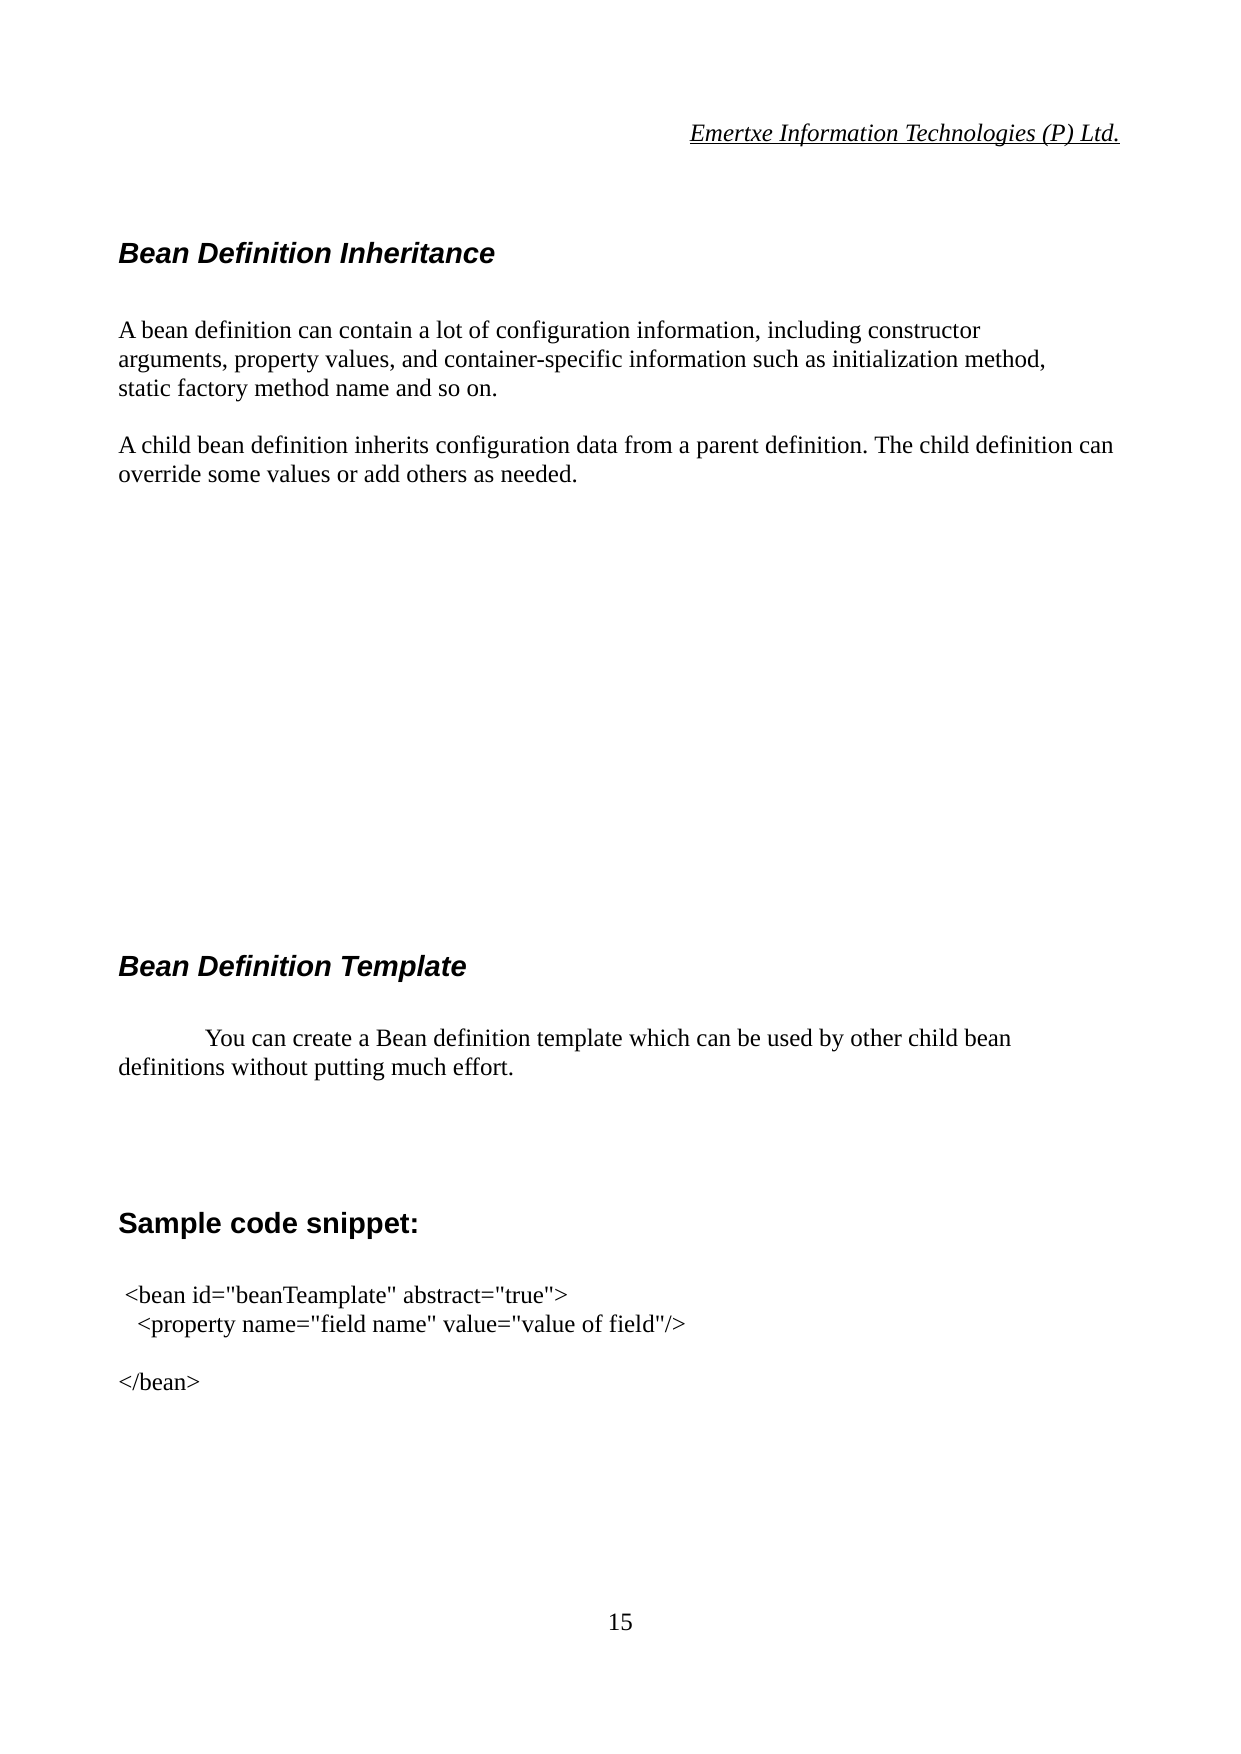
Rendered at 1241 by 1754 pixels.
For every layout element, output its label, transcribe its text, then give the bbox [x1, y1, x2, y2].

subtitle Sample code snippet: [118, 1206, 1122, 1239]
text A child bean definition inherits configuration data from a parent definition. The child definition can override some values or add others as needed. [118, 430, 1122, 488]
text </bean> [118, 1367, 1122, 1396]
text <property name="field name" value="value of field"/> [118, 1309, 1122, 1338]
text You can create a Bean definition template which can be used by other child bean definitions without putting much effort. [118, 1023, 1122, 1081]
subtitle Bean Definition Template [118, 949, 1122, 982]
subtitle Bean Definition Inheritance [118, 236, 1122, 269]
text arguments, property values, and container-specific information such as initialization method, [118, 344, 1122, 373]
text static factory method name and so on. [118, 373, 1122, 401]
text <bean id="beanTeamplate" abstract="true"> [118, 1281, 1122, 1309]
text A bean definition can contain a lot of configuration information, including constructor [118, 315, 1122, 344]
